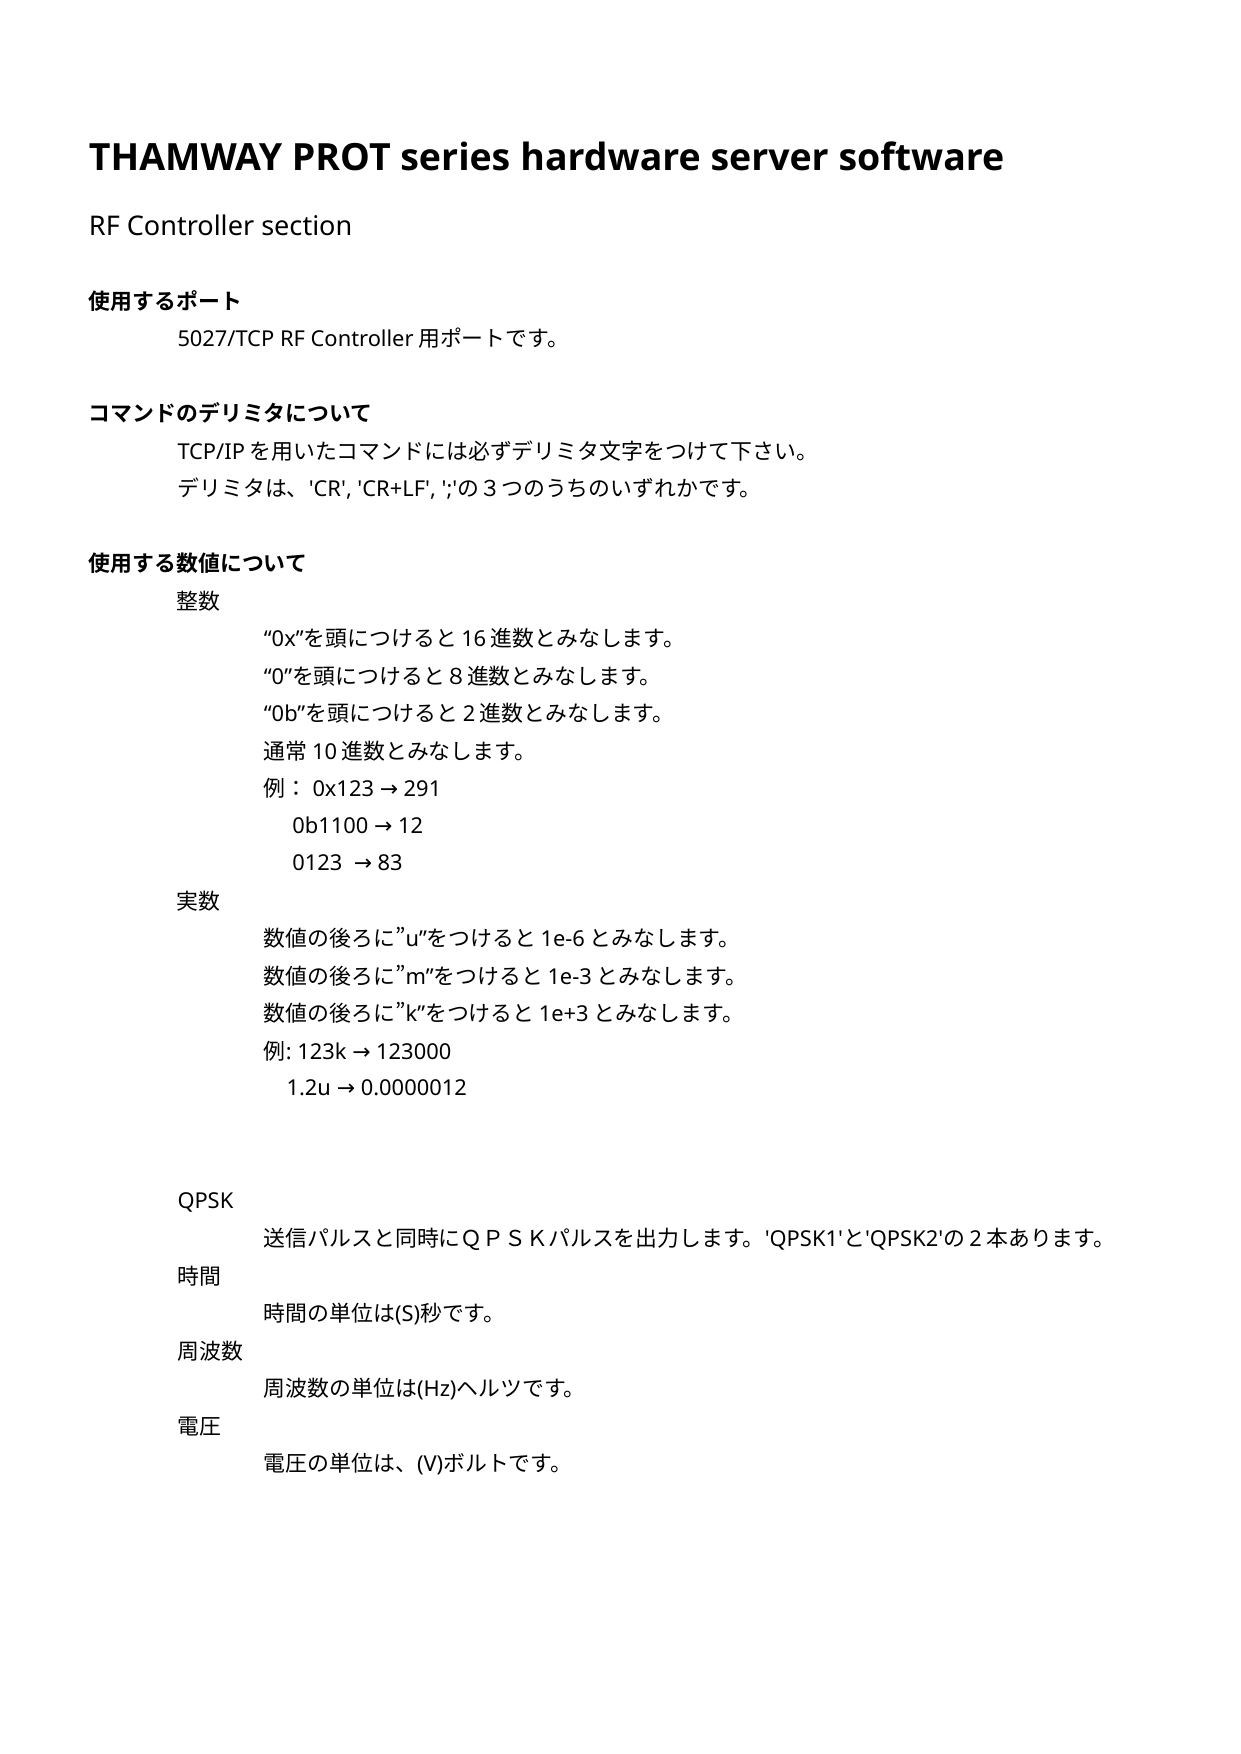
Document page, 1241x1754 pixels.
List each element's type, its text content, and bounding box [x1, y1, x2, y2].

text 電圧 [89, 1406, 1181, 1443]
text 使用するポート [89, 281, 1181, 318]
text “0”を頭につけると８進数とみなします。 [89, 656, 1181, 693]
text “0x”を頭につけると16進数とみなします。 [89, 618, 1181, 656]
text 例: 123k → 123000 [89, 1031, 1181, 1068]
text 0b1100 → 12 [89, 806, 1181, 843]
text 1.2u → 0.0000012 [89, 1068, 1181, 1106]
text 電圧の単位は、(V)ボルトです。 [89, 1443, 1181, 1481]
text 送信パルスと同時にＱＰＳＫパルスを出力します。'QPSK1'と'QPSK2'の2本あります。 [89, 1218, 1181, 1256]
text “0b”を頭につけると2進数とみなします。 [89, 693, 1181, 731]
text 数値の後ろに”k”をつけると1e+3とみなします。 [89, 993, 1181, 1031]
text 数値の後ろに”u”をつけると1e-6とみなします。 [89, 918, 1181, 956]
text 周波数の単位は(Hz)ヘルツです。 [89, 1368, 1181, 1406]
text 周波数 [89, 1331, 1181, 1368]
text 例： 0x123 → 291 [89, 768, 1181, 806]
text 実数 [89, 881, 1181, 918]
text 数値の後ろに”m”をつけると1e-3とみなします。 [89, 956, 1181, 993]
text 5027/TCP RF Controller用ポートです。 [89, 318, 1181, 356]
text 使用する数値について [89, 543, 1181, 581]
text 時間の単位は(S)秒です。 [89, 1293, 1181, 1331]
text TCP/IPを用いたコマンドには必ずデリミタ文字をつけて下さい。 [89, 431, 1181, 468]
text コマンドのデリミタについて [89, 393, 1181, 431]
text デリミタは、'CR', 'CR+LF', ';'の３つのうちのいずれかです。 [89, 468, 1181, 506]
subtitle THAMWAY PROT series hardware server software [89, 118, 1181, 193]
text 通常10進数とみなします。 [89, 731, 1181, 768]
text 整数 [89, 581, 1181, 618]
text 0123 → 83 [89, 843, 1181, 881]
text 時間 [89, 1256, 1181, 1293]
text RF Controller section [89, 206, 1181, 243]
text QPSK [89, 1181, 1181, 1218]
